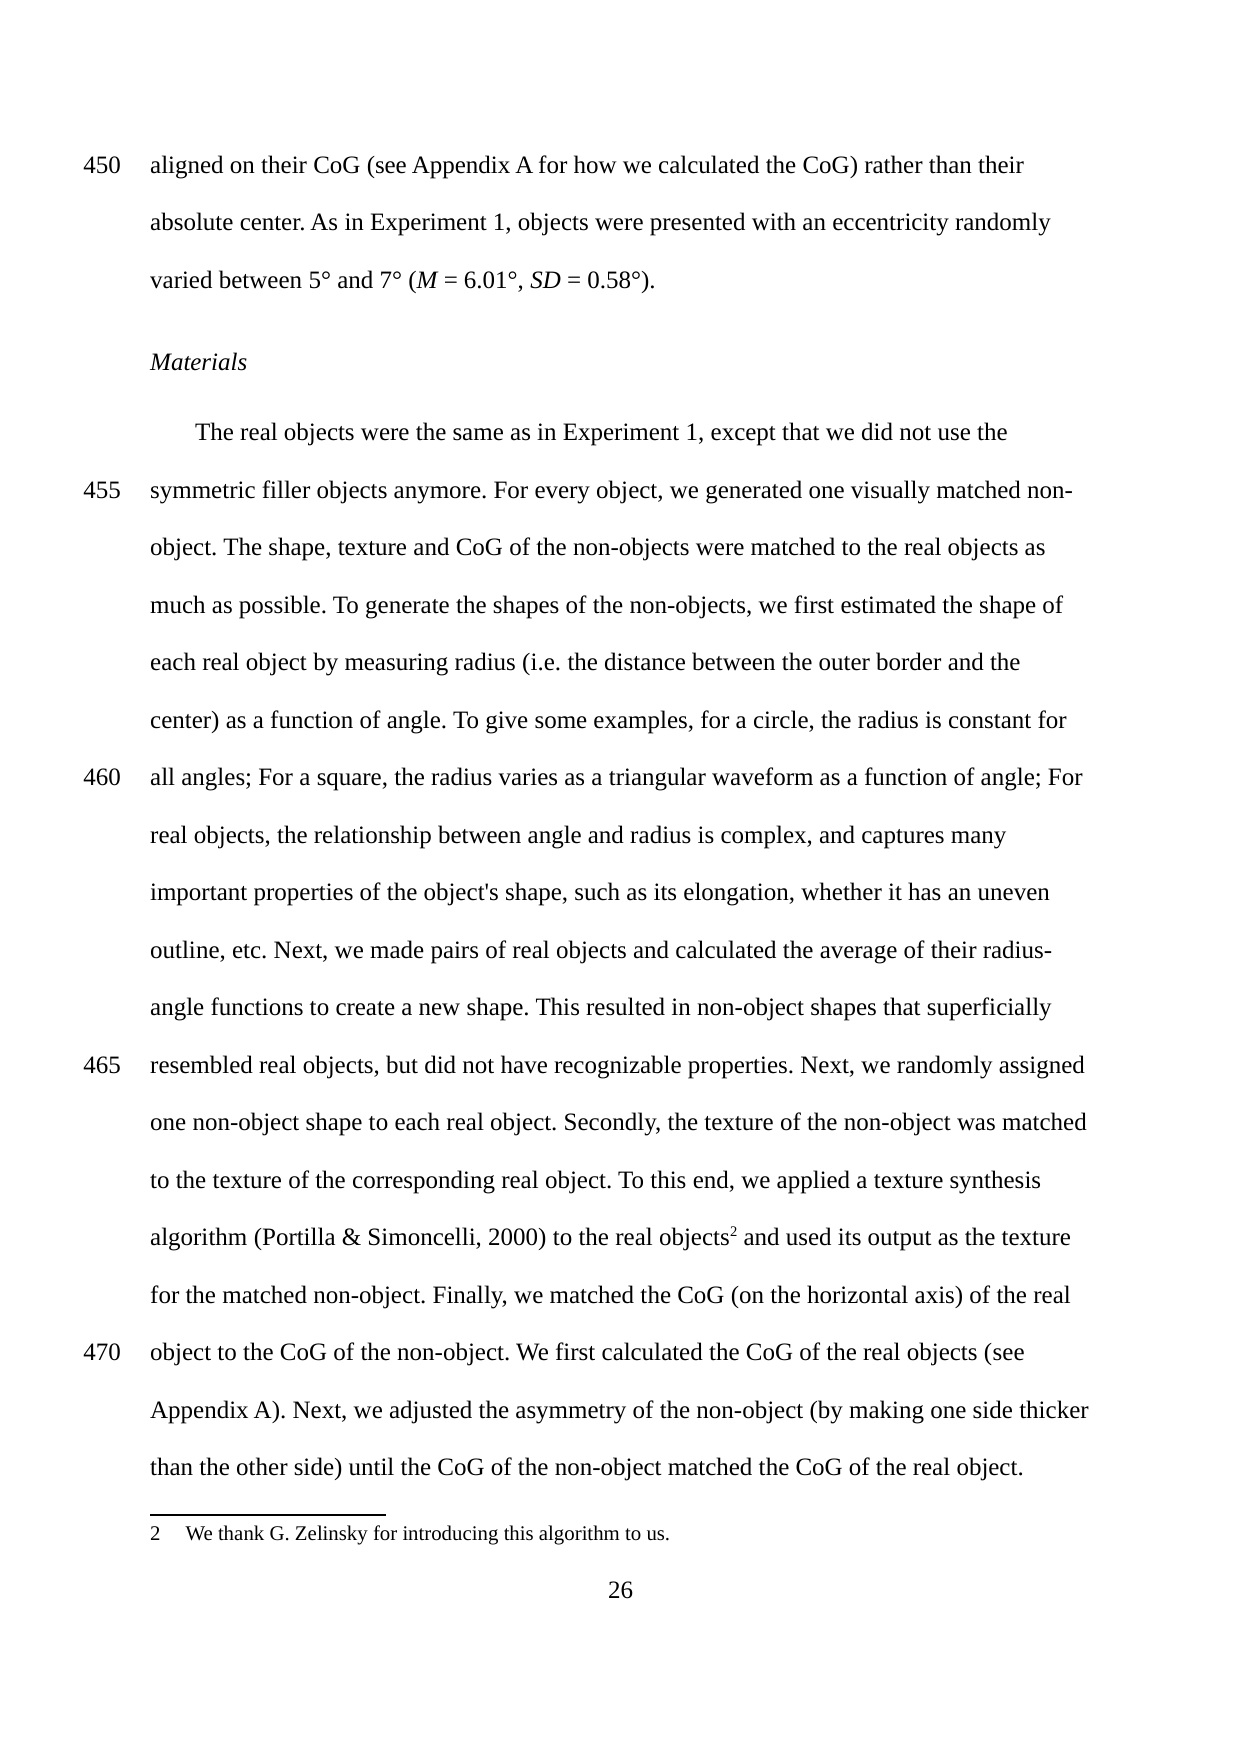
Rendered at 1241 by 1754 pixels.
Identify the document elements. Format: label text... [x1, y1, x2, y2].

subtitle Materials [150, 347, 1091, 376]
text We thank G. Zelinsky for introducing this algorithm to us. [150, 1521, 1091, 1545]
text The real objects were the same as in Experiment 1, except that we did not use the symmetric filler objects anymore. For every object, we generated one visually matched non-object. The shape, texture and CoG of the non-objects were matched to the real objects as much as possible. To generate the shapes of the non-objects, we first estimated the shape of each real object by measuring radius (i.e. the distance between the outer border and the center) as a function of angle. To give some examples, for a circle, the radius is constant for all angles; For a square, the radius varies as a triangular waveform as a function of angle; For real objects, the relationship between angle and radius is complex, and captures many important properties of the object's shape, such as its elongation, whether it has an uneven outline, etc. Next, we made pairs of real objects and calculated the average of their radius-angle functions to create a new shape. This resulted in non-object shapes that superficially resembled real objects, but did not have recognizable properties. Next, we randomly assigned one non-object shape to each real object. Secondly, the texture of the non-object was matched to the texture of the corresponding real object. To this end, we applied a texture synthesis algorithm (Portilla & Simoncelli, 2000) to the real objects and used its output as the texture for the matched non-object. Finally, we matched the CoG (on the horizontal axis) of the real object to the CoG of the non-object. We first calculated the CoG of the real objects (see Appendix A). Next, we adjusted the asymmetry of the non-object (by making one side thicker than the other side) until the CoG of the non-object matched the CoG of the real object. [150, 417, 1091, 1481]
text aligned on their CoG (see Appendix A for how we calculated the CoG) rather than their absolute center. As in Experiment 1, objects were presented with an eccentricity randomly varied between 5° and 7° (M = 6.01°, SD = 0.58°). [150, 150, 1091, 294]
